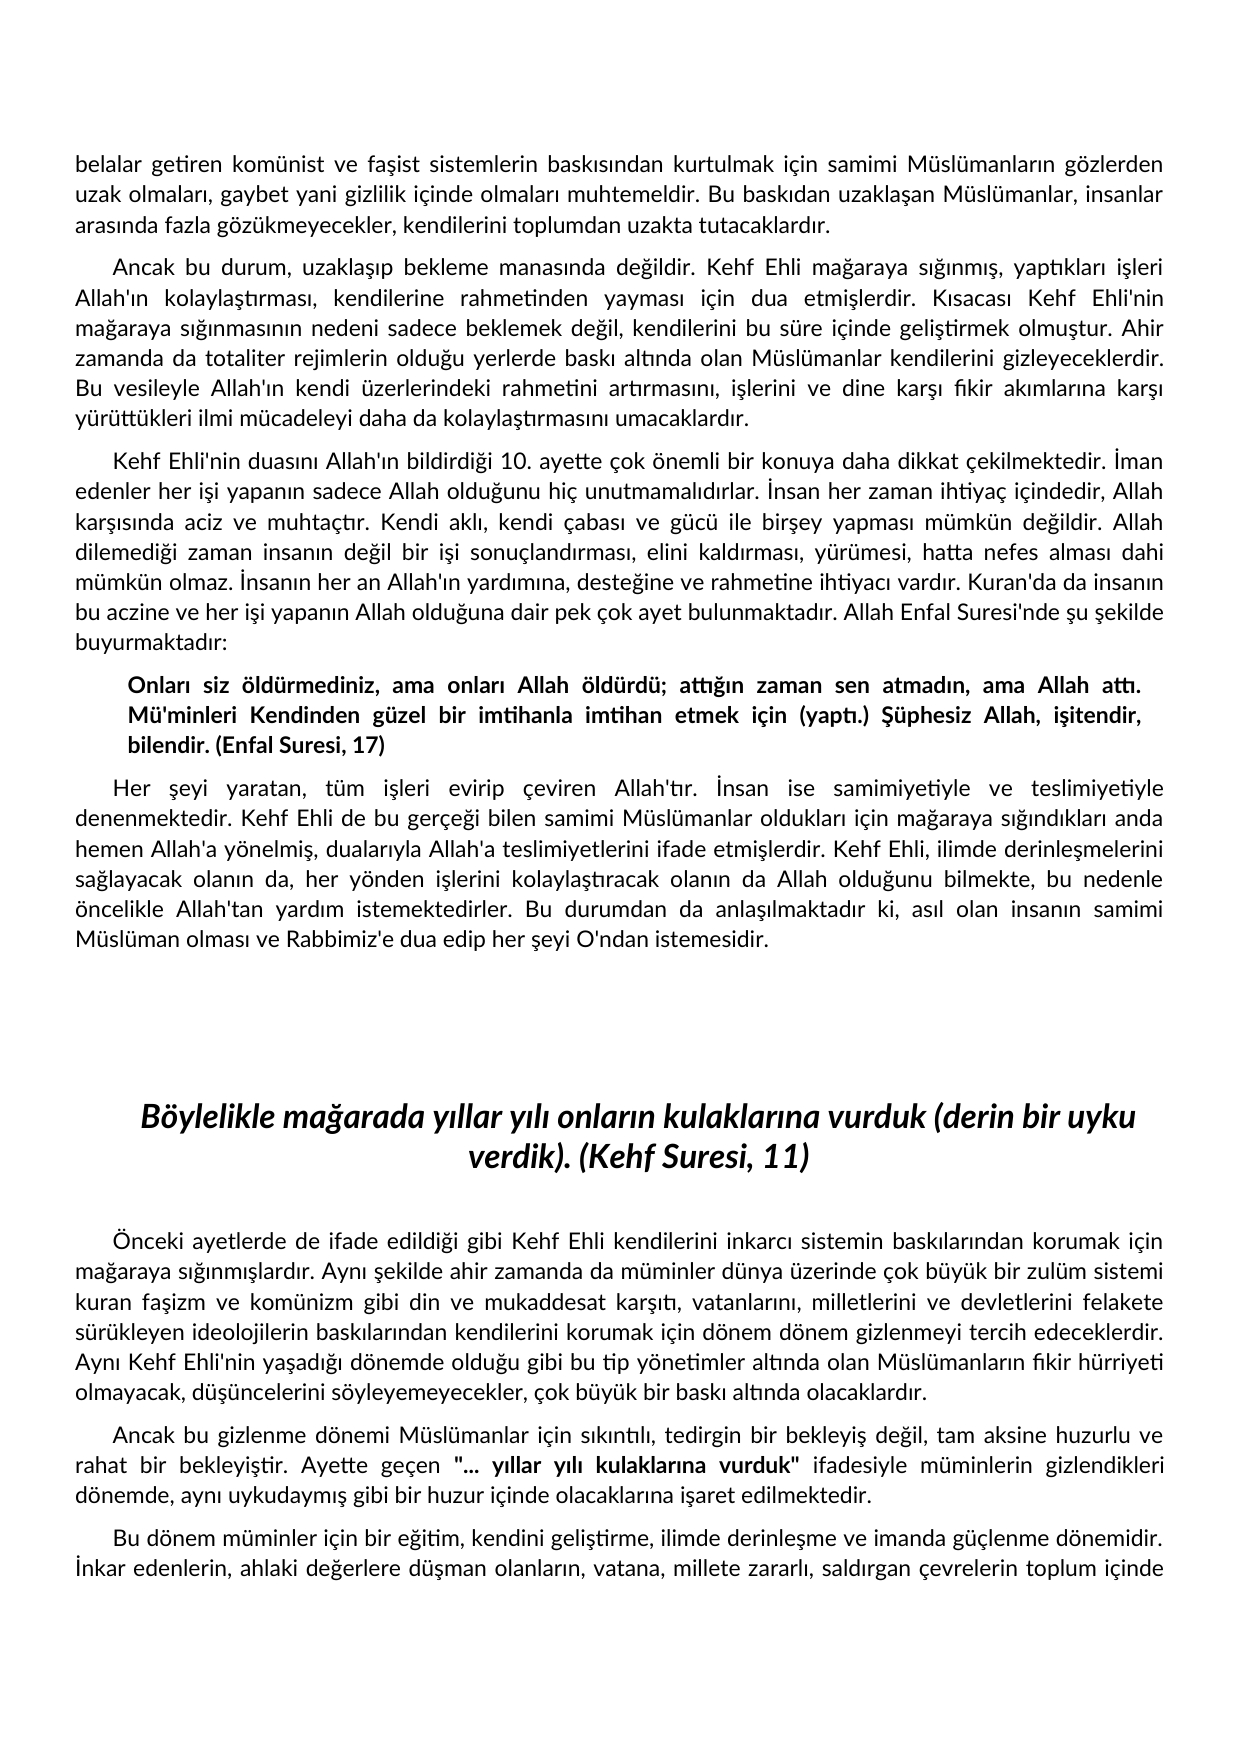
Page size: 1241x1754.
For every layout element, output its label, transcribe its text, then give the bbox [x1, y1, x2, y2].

text Bu dönem müminler için bir eğitim, kendini geliştirme, ilimde derinleşme ve imanda güçlenme dönemidir. İnkar edenlerin, ahlaki değerlere düşman olanların, vatana, millete zararlı, saldırgan çevrelerin toplum içinde [75, 1524, 1165, 1581]
subtitle Böylelikle mağarada yıllar yılı onların kulaklarına vurduk (derin bir uyku verdik). (Kehf Suresi, 11) [112, 1096, 1165, 1176]
text Önceki ayetlerde de ifade edildiği gibi Kehf Ehli kendilerini inkarcı sistemin baskılarından korumak için mağaraya sığınmışlardır. Aynı şekilde ahir zamanda da müminler dünya üzerinde çok büyük bir zulüm sistemi kuran faşizm ve komünizm gibi din ve mukaddesat karşıtı, vatanlarını, milletlerini ve devletlerini felakete sürükleyen ideolojilerin baskılarından kendilerini korumak için dönem dönem gizlenmeyi tercih edeceklerdir. Aynı Kehf Ehli'nin yaşadığı dönemde olduğu gibi bu tip yönetimler altında olan Müslümanların fikir hürriyeti olmayacak, düşüncelerini söyleyemeyecekler, çok büyük bir baskı altında olacaklardır. [75, 1227, 1165, 1405]
text Onları siz öldürmediniz, ama onları Allah öldürdü; attığın zaman sen atmadın, ama Allah attı. Mü'minleri Kendinden güzel bir imtihanla imtihan etmek için (yaptı.) Şüphesiz Allah, işitendir, bilendir. (Enfal Suresi, 17) [127, 671, 1143, 759]
text belalar getiren komünist ve faşist sistemlerin baskısından kurtulmak için samimi Müslümanların gözlerden uzak olmaları, gaybet yani gizlilik içinde olmaları muhtemeldir. Bu baskıdan uzaklaşan Müslümanlar, insanlar arasında fazla gözükmeyecekler, kendilerini toplumdan uzakta tutacaklardır. [75, 150, 1165, 238]
text Ancak bu gizlenme dönemi Müslümanlar için sıkıntılı, tedirgin bir bekleyiş değil, tam aksine huzurlu ve rahat bir bekleyiştir. Ayette geçen "... yıllar yılı kulaklarına vurduk" ifadesiyle müminlerin gizlendikleri dönemde, aynı uykudaymış gibi bir huzur içinde olacaklarına işaret edilmektedir. [75, 1421, 1165, 1508]
text Her şeyi yaratan, tüm işleri evirip çeviren Allah'tır. İnsan ise samimiyetiyle ve teslimiyetiyle denenmektedir. Kehf Ehli de bu gerçeği bilen samimi Müslümanlar oldukları için mağaraya sığındıkları anda hemen Allah'a yönelmiş, dualarıyla Allah'a teslimiyetlerini ifade etmişlerdir. Kehf Ehli, ilimde derinleşmelerini sağlayacak olanın da, her yönden işlerini kolaylaştıracak olanın da Allah olduğunu bilmekte, bu nedenle öncelikle Allah'tan yardım istemektedirler. Bu durumdan da anlaşılmaktadır ki, asıl olan insanın samimi Müslüman olması ve Rabbimiz'e dua edip her şeyi O'ndan istemesidir. [75, 774, 1165, 952]
text Ancak bu durum, uzaklaşıp bekleme manasında değildir. Kehf Ehli mağaraya sığınmış, yaptıkları işleri Allah'ın kolaylaştırması, kendilerine rahmetinden yayması için dua etmişlerdir. Kısacası Kehf Ehli'nin mağaraya sığınmasının nedeni sadece beklemek değil, kendilerini bu süre içinde geliştirmek olmuştur. Ahir zamanda da totaliter rejimlerin olduğu yerlerde baskı altında olan Müslümanlar kendilerini gizleyeceklerdir. Bu vesileyle Allah'ın kendi üzerlerindeki rahmetini artırmasını, işlerini ve dine karşı fikir akımlarına karşı yürüttükleri ilmi mücadeleyi daha da kolaylaştırmasını umacaklardır. [75, 253, 1165, 432]
text Kehf Ehli'nin duasını Allah'ın bildirdiği 10. ayette çok önemli bir konuya daha dikkat çekilmektedir. İman edenler her işi yapanın sadece Allah olduğunu hiç unutmamalıdırlar. İnsan her zaman ihtiyaç içindedir, Allah karşısında aciz ve muhtaçtır. Kendi aklı, kendi çabası ve gücü ile birşey yapması mümkün değildir. Allah dilemediği zaman insanın değil bir işi sonuçlandırması, elini kaldırması, yürümesi, hatta nefes alması dahi mümkün olmaz. İnsanın her an Allah'ın yardımına, desteğine ve rahmetine ihtiyacı vardır. Kuran'da da insanın bu aczine ve her işi yapanın Allah olduğuna dair pek çok ayet bulunmaktadır. Allah Enfal Suresi'nde şu şekilde buyurmaktadır: [75, 447, 1165, 656]
